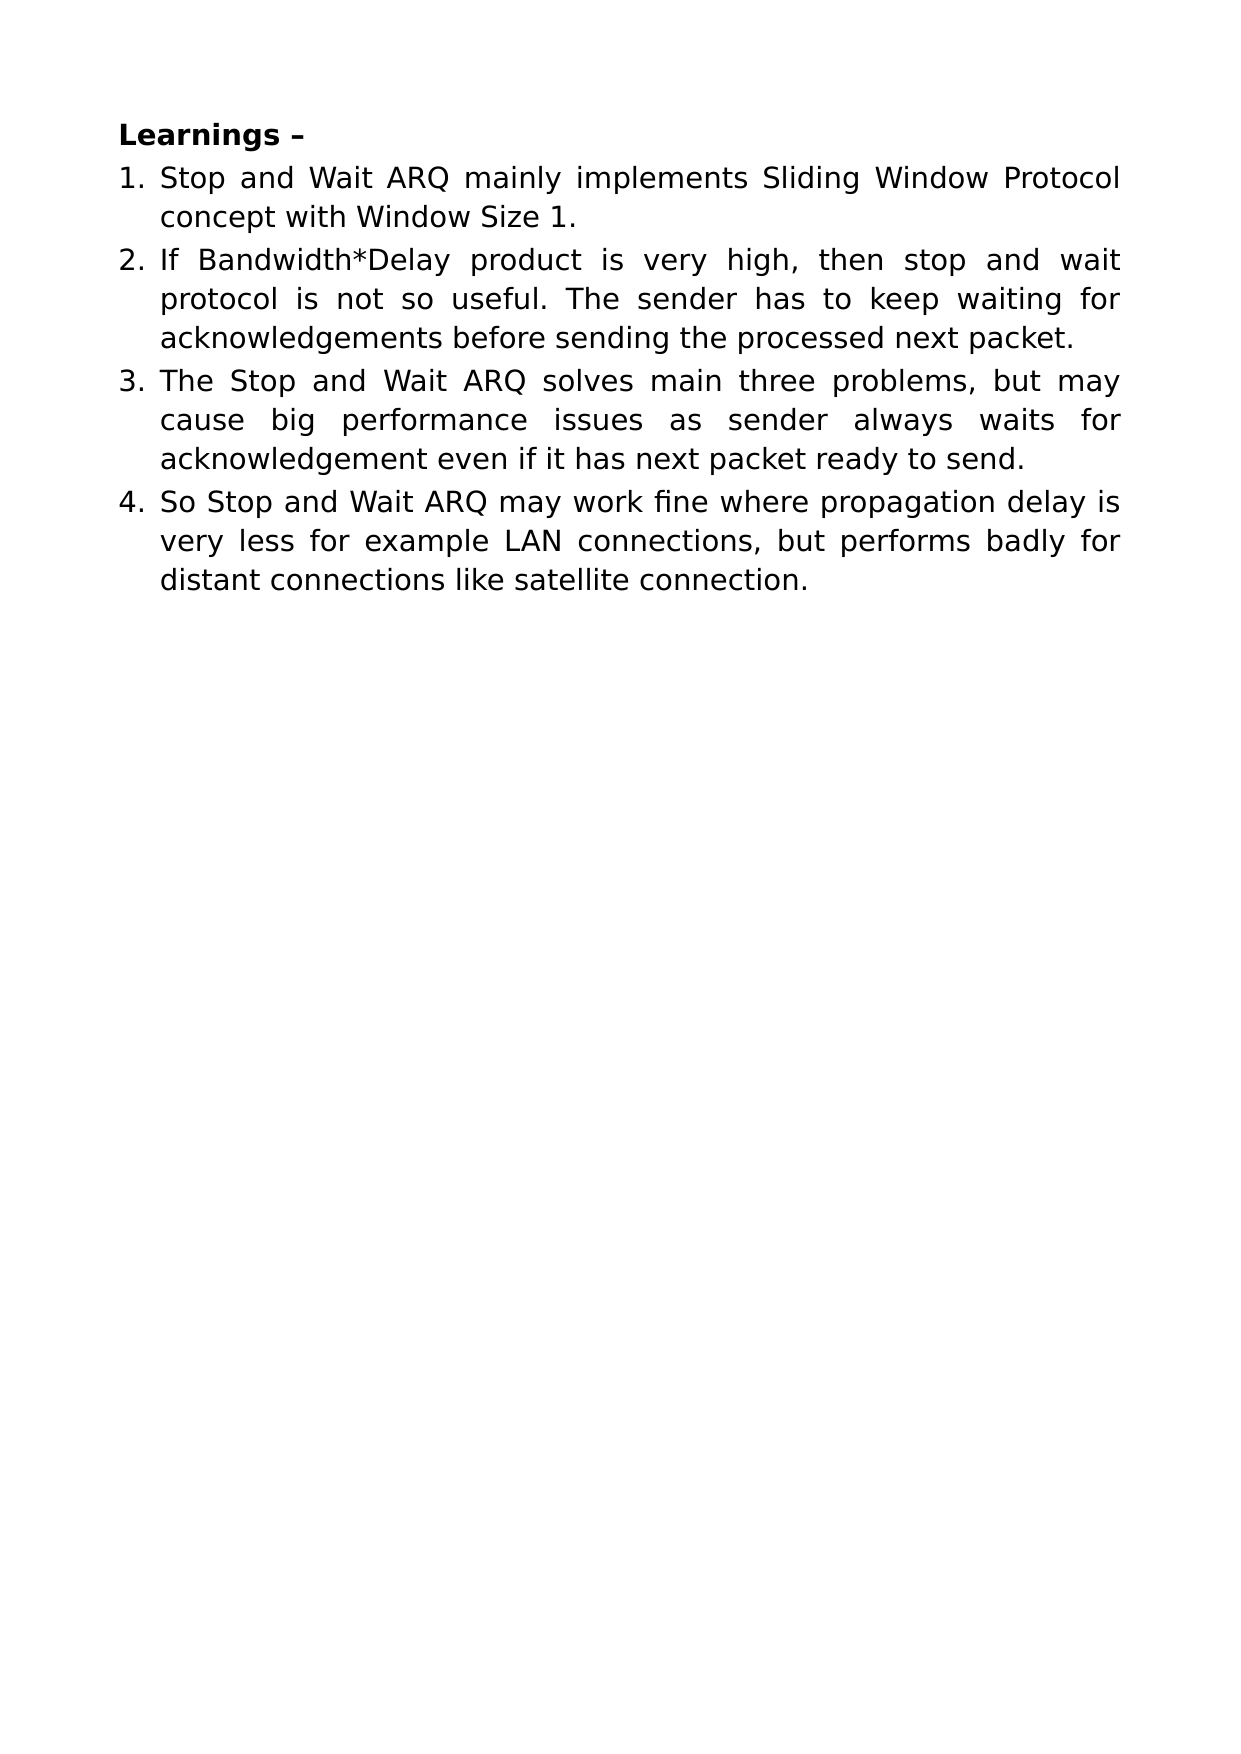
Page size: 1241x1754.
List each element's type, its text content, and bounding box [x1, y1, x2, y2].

list If Bandwidth*Delay product is very high, then stop and wait protocol is not so useful. The sender has to keep waiting for acknowledgements before sending the processed next packet. [118, 243, 1122, 355]
list So Stop and Wait ARQ may work fine where propagation delay is very less for example LAN connections, but performs badly for distant connections like satellite connection. [118, 485, 1122, 597]
list The Stop and Wait ARQ solves main three problems, but may cause big performance issues as sender always waits for acknowledgement even if it has next packet ready to send. [118, 364, 1122, 476]
text Learnings – [118, 118, 1122, 152]
list Stop and Wait ARQ mainly implements Sliding Window Protocol concept with Window Size 1. [118, 161, 1122, 234]
